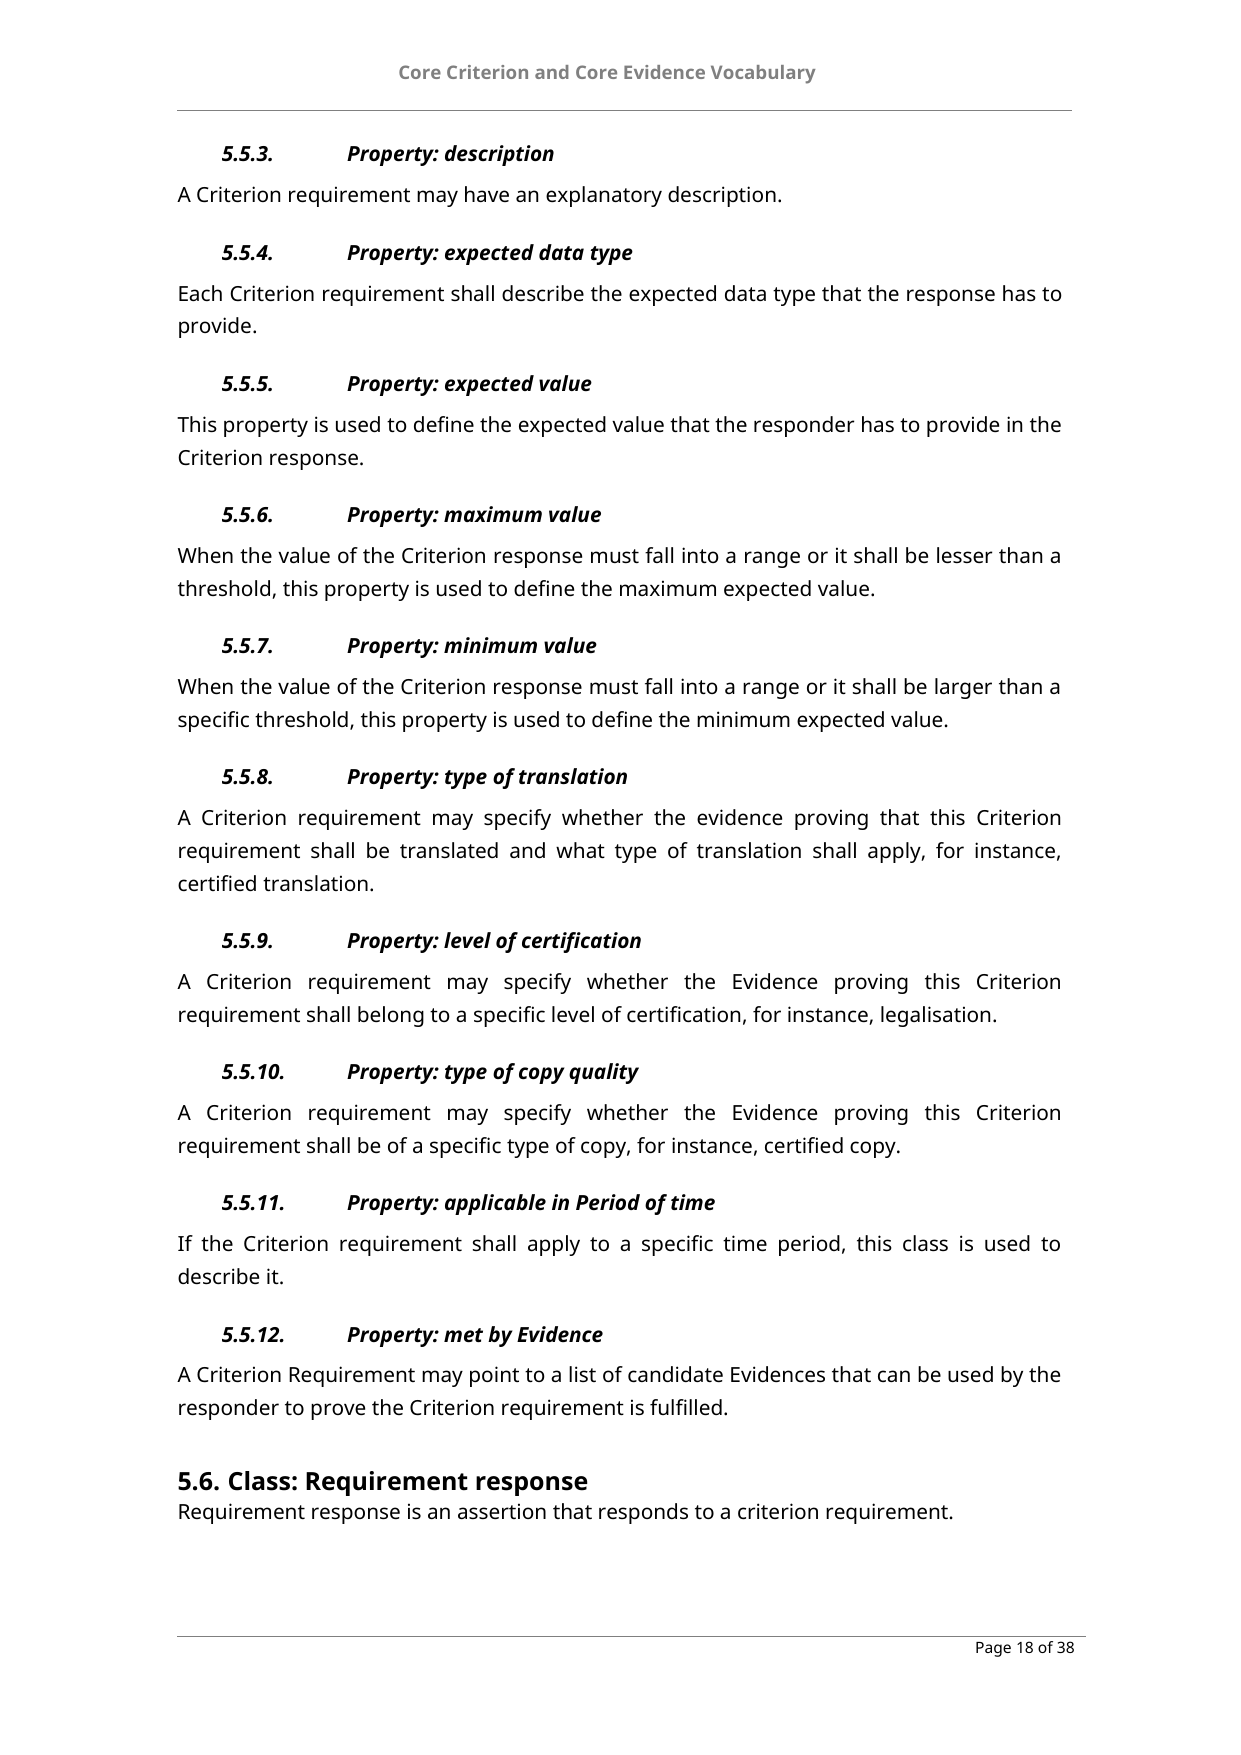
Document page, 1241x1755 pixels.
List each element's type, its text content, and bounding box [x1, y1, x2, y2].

text A Criterion requirement may specify whether the Evidence proving this Criterion requirement shall be of a specific type of copy, for instance, certified copy. [177, 1098, 1063, 1159]
text A Criterion requirement may have an explanatory description. [177, 180, 1063, 209]
subtitle Property: level of certification [222, 926, 1063, 955]
text A Criterion requirement may specify whether the Evidence proving this Criterion requirement shall belong to a specific level of certification, for instance, legalisation. [177, 967, 1063, 1028]
subtitle Property: expected value [222, 369, 1063, 397]
subtitle Property: expected data type [222, 238, 1063, 266]
text When the value of the Criterion response must fall into a range or it shall be larger than a specific threshold, this property is used to define the minimum expected value. [177, 672, 1063, 733]
subtitle Class: Requirement response [177, 1463, 1063, 1497]
text A Criterion requirement may specify whether the evidence proving that this Criterion requirement shall be translated and what type of translation shall apply, for instance, certified translation. [177, 803, 1063, 897]
text This property is used to define the expected value that the responder has to provide in the Criterion response. [177, 410, 1063, 471]
subtitle Property: description [222, 139, 1063, 168]
text If the Criterion requirement shall apply to a specific time period, this class is used to describe it. [177, 1229, 1063, 1291]
subtitle Property: met by Evidence [222, 1320, 1063, 1348]
text When the value of the Criterion response must fall into a range or it shall be lesser than a threshold, this property is used to define the maximum expected value. [177, 541, 1063, 602]
text Each Criterion requirement shall describe the expected data type that the response has to provide. [177, 279, 1063, 340]
subtitle Property: type of translation [222, 762, 1063, 791]
subtitle Property: type of copy quality [222, 1057, 1063, 1086]
subtitle Property: maximum value [222, 500, 1063, 529]
text Requirement response is an assertion that responds to a criterion requirement. [177, 1497, 1063, 1526]
subtitle Property: applicable in Period of time [222, 1188, 1063, 1217]
text A Criterion Requirement may point to a list of candidate Evidences that can be used by the responder to prove the Criterion requirement is fulfilled. [177, 1361, 1063, 1422]
subtitle Property: minimum value [222, 631, 1063, 660]
